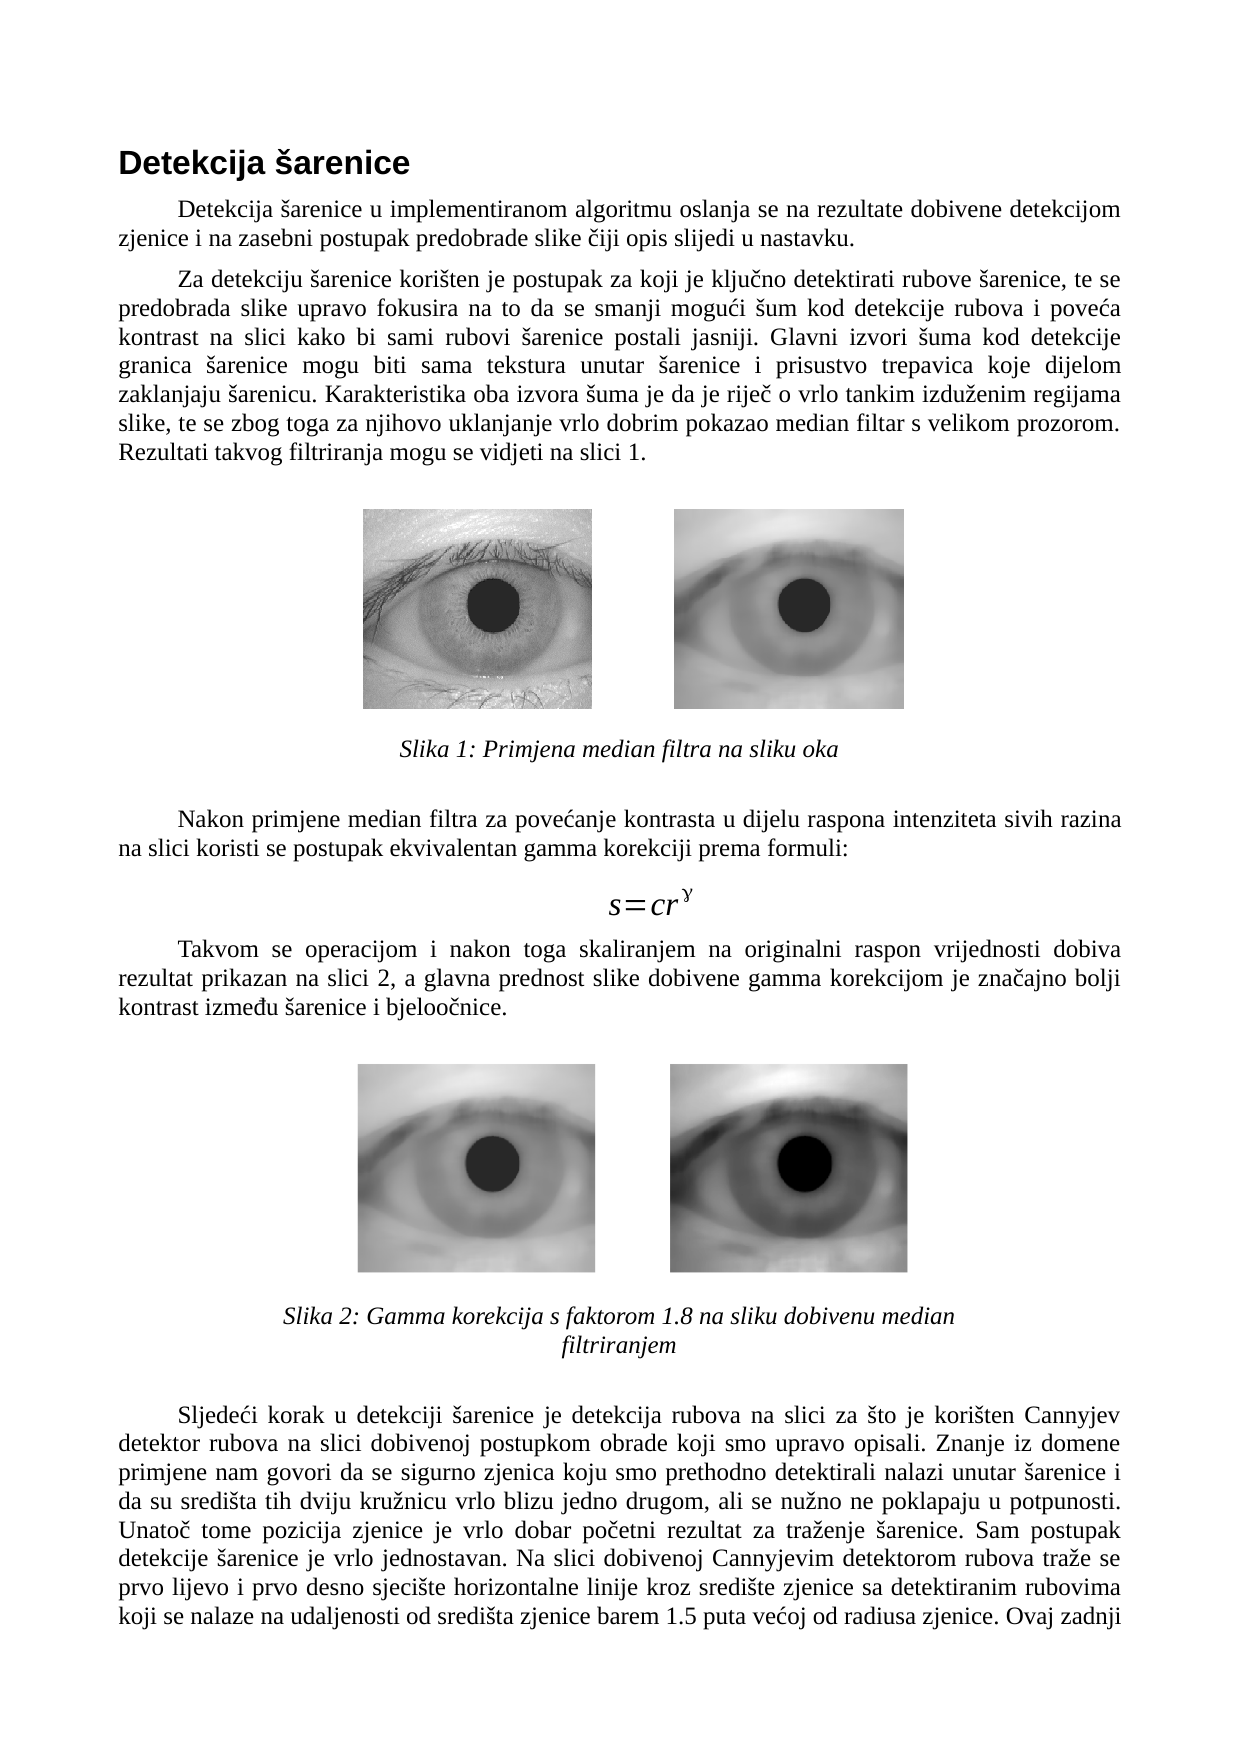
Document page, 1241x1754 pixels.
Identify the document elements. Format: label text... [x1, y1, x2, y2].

text Sljedeći korak u detekciji šarenice je detekcija rubova na slici za što je korišten Cannyjev detektor rubova na slici dobivenoj postupkom obrade koji smo upravo opisali. Znanje iz domene primjene nam govori da se sigurno zjenica koju smo prethodno detektirali nalazi unutar šarenice i da su središta tih dviju kružnicu vrlo blizu jedno drugom, ali se nužno ne poklapaju u potpunosti. Unatoč tome pozicija zjenice je vrlo dobar početni rezultat za traženje šarenice. Sam postupak detekcije šarenice je vrlo jednostavan. Na slici dobivenoj Cannyjevim detektorom rubova traže se prvo lijevo i prvo desno sjecište horizontalne linije kroz središte zjenice sa detektiranim rubovima koji se nalaze na udaljenosti od središta zjenice barem 1.5 puta većoj od radiusa zjenice. Ovaj zadnji [118, 1400, 1122, 1630]
text Slika 2: Gamma korekcija s faktorom 1.8 na sliku dobivenu median filtriranjem [266, 1301, 974, 1358]
picture [266, 1045, 975, 1301]
text Detekcija šarenice u implementiranom algoritmu oslanja se na rezultate dobivene detekcijom zjenice i na zasebni postupak predobrade slike čiji opis slijedi u nastavku. [118, 194, 1122, 252]
picture [266, 490, 975, 735]
subtitle Detekcija šarenice [118, 143, 1122, 182]
text Slika 1: Primjena median filtra na sliku oka [266, 735, 974, 763]
text Nakon primjene median filtra za povećanje kontrasta u dijelu raspona intenziteta sivih razina na slici koristi se postupak ekvivalentan gamma korekciji prema formuli: [118, 804, 1122, 862]
text Za detekciju šarenice korišten je postupak za koji je ključno detektirati rubove šarenice, te se predobrada slike upravo fokusira na to da se smanji mogući šum kod detekcije rubova i poveća kontrast na slici kako bi sami rubovi šarenice postali jasniji. Glavni izvori šuma kod detekcije granica šarenice mogu biti sama tekstura unutar šarenice i prisustvo trepavica koje dijelom zaklanjaju šarenicu. Karakteristika oba izvora šuma je da je riječ o vrlo tankim izduženim regijama slike, te se zbog toga za njihovo uklanjanje vrlo dobrim pokazao median filtar s velikom prozorom. Rezultati takvog filtriranja mogu se vidjeti na slici 1. [118, 264, 1122, 466]
text Takvom se operacijom i nakon toga skaliranjem na originalni raspon vrijednosti dobiva rezultat prikazan na slici 2, a glavna prednost slike dobivene gamma korekcijom je značajno bolji kontrast između šarenice i bjeloočnice. [118, 934, 1122, 1021]
